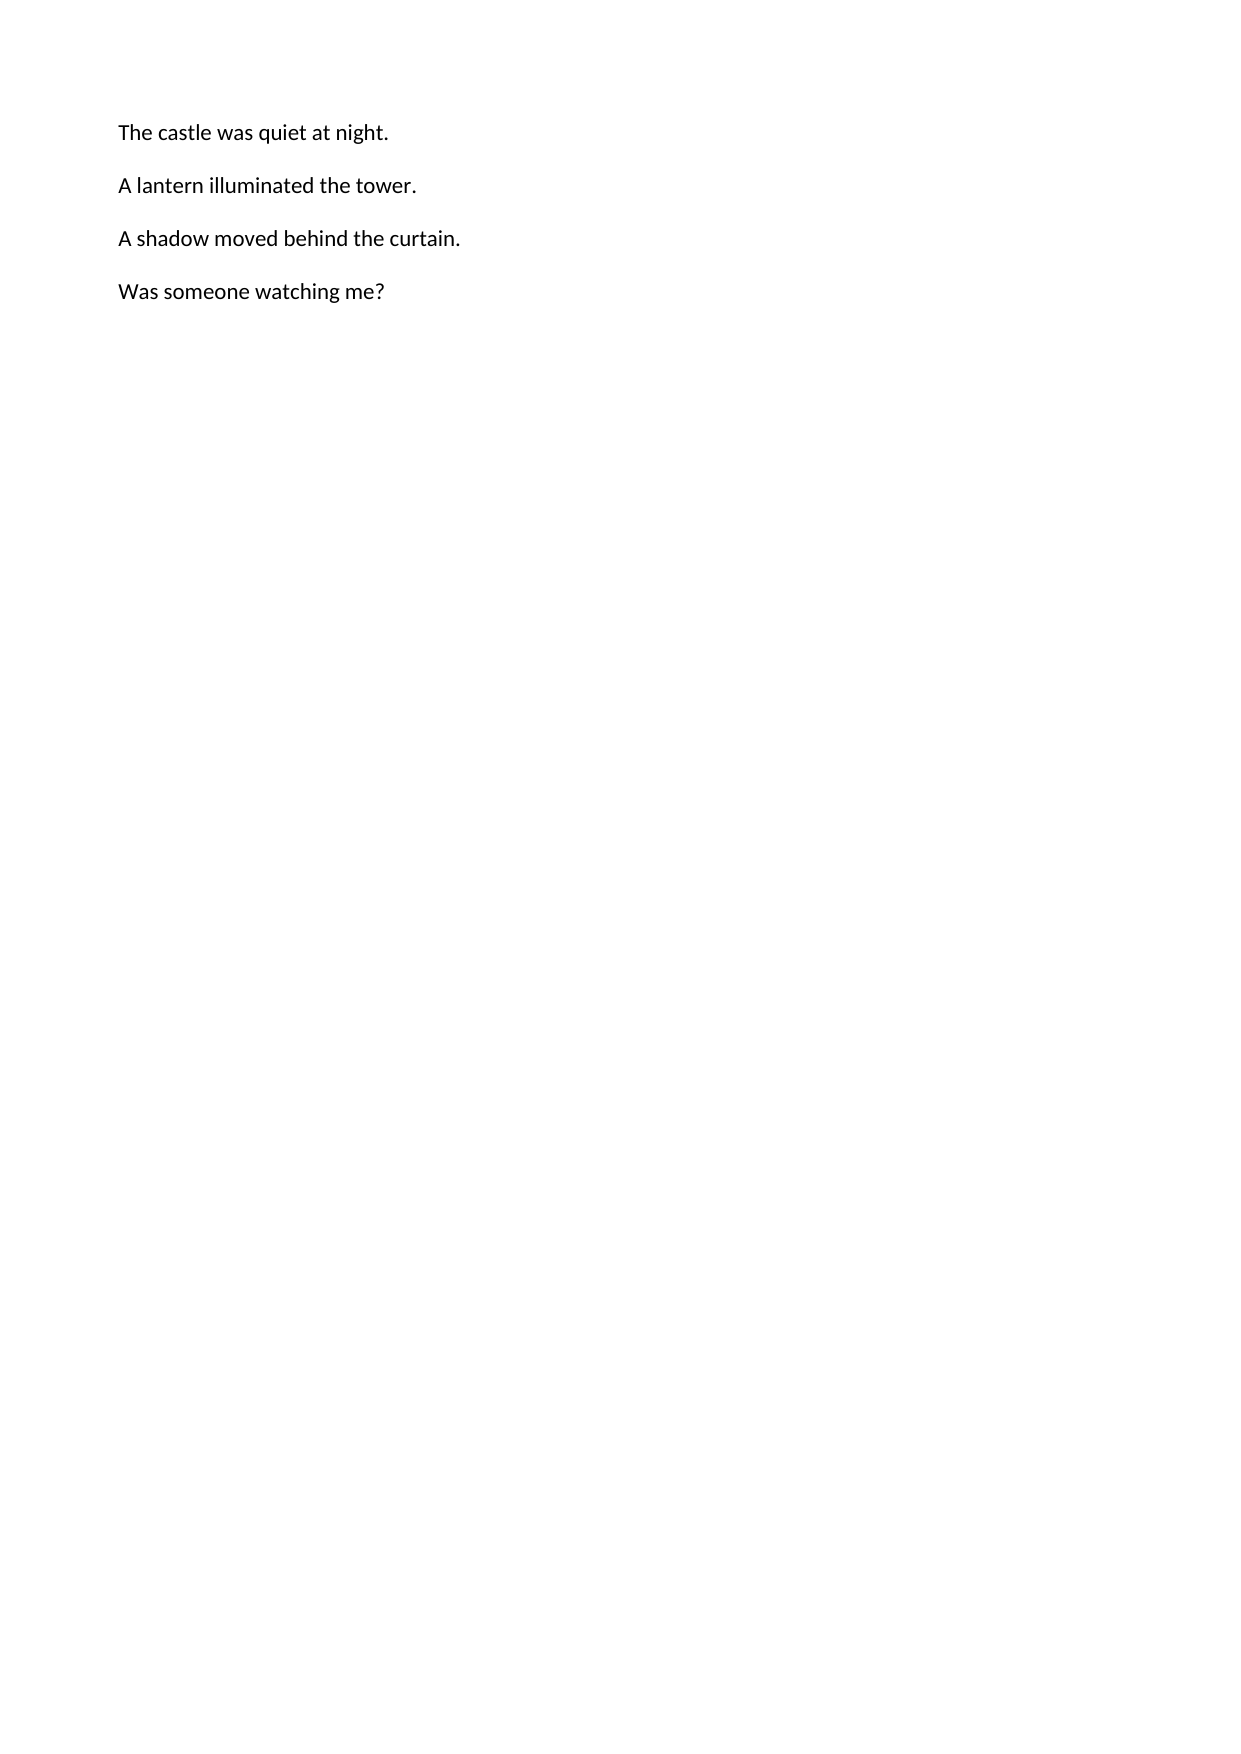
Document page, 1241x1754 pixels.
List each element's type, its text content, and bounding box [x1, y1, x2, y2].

text A shadow moved behind the curtain. [118, 224, 1122, 252]
text A lantern illuminated the tower. [118, 171, 1122, 199]
text Was someone watching me? [118, 277, 1122, 305]
text The castle was quiet at night. [118, 118, 1122, 146]
